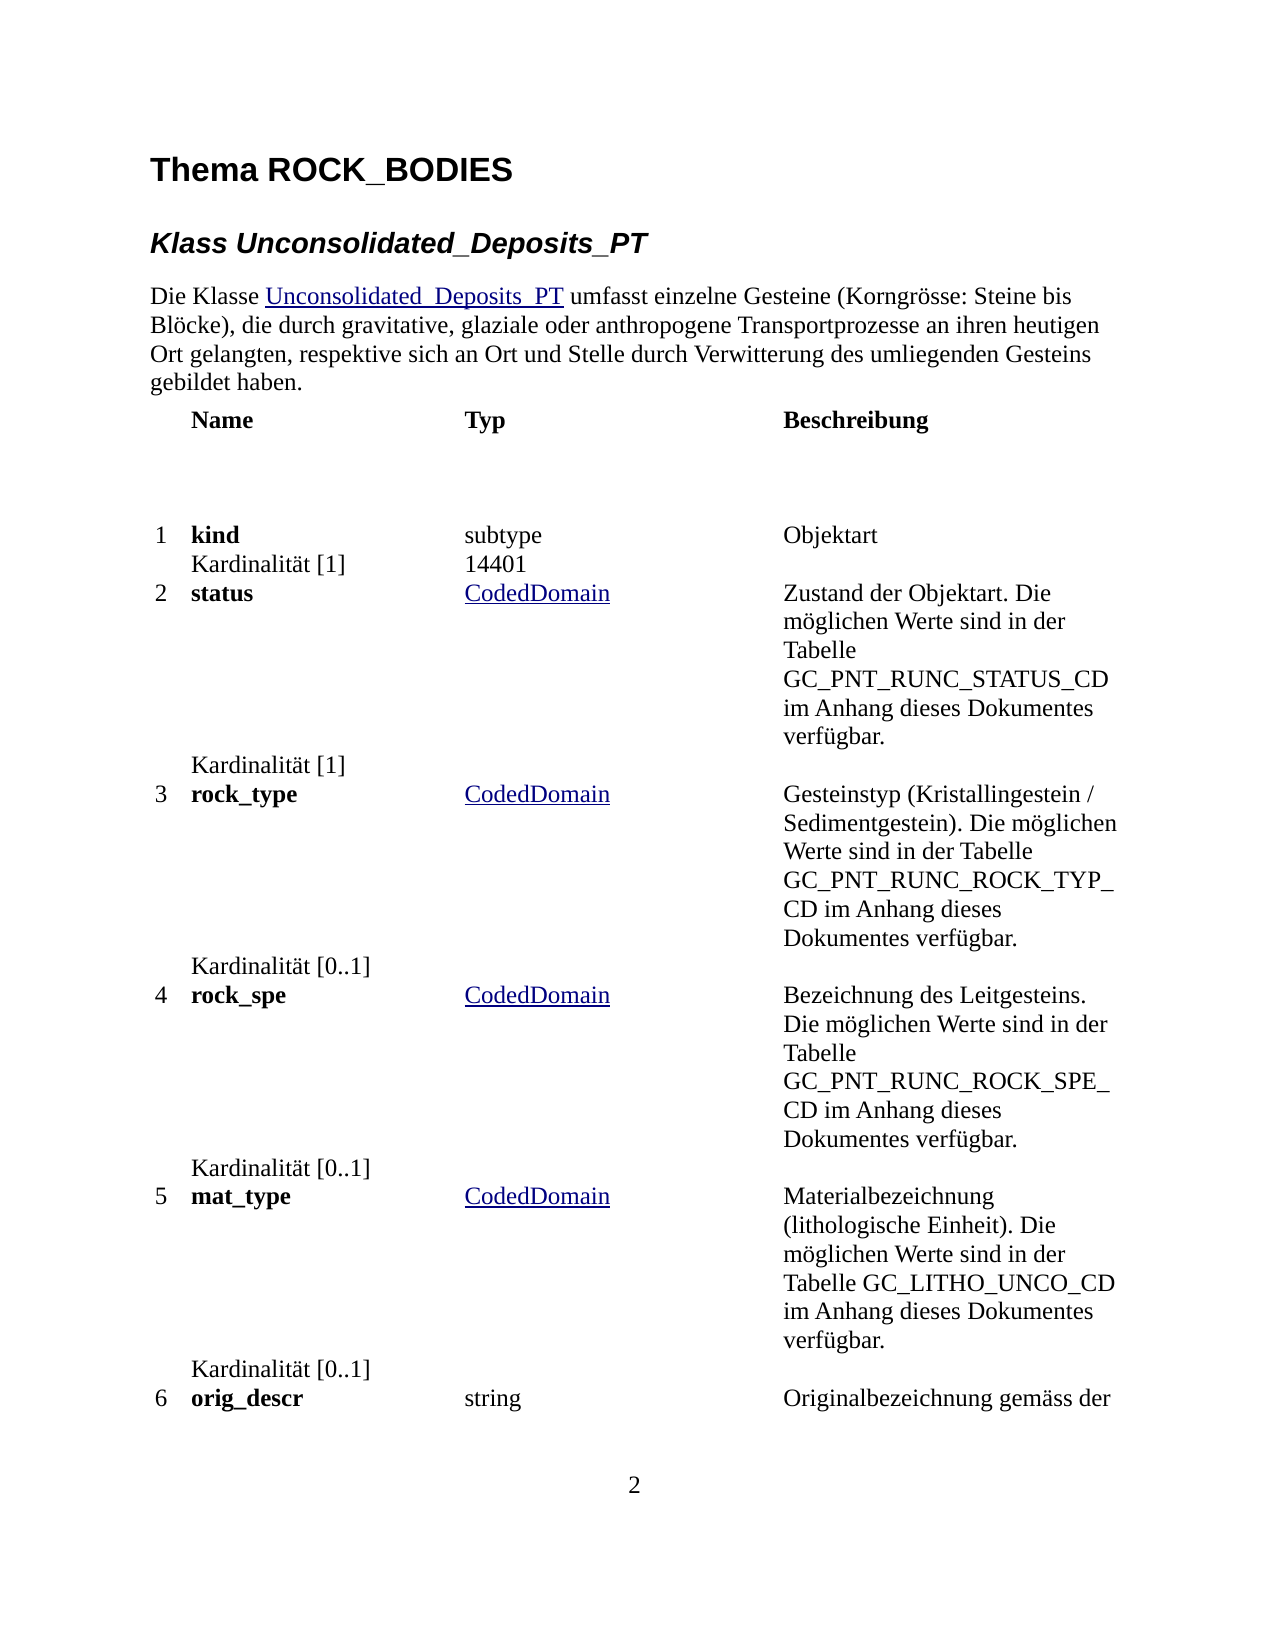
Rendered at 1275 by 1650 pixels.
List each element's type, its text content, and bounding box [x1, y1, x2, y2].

table_cell Bezeichnung des Leitgesteins. Die möglichen Werte sind in der Tabelle GC_PNT_RUNC_ROCK_SPE_CD im Anhang dieses Dokumentes verfügbar. [779, 980, 1125, 1153]
table_cell Materialbezeichnung (lithologische Einheit). Die möglichen Werte sind in der Tabelle GC_LITHO_UNCO_CD im Anhang dieses Dokumentes verfügbar. [779, 1181, 1125, 1354]
table_cell [779, 951, 1125, 980]
table_header Name [186, 405, 460, 520]
table_cell CodedDomain [460, 980, 779, 1153]
table_cell rock_type [186, 779, 460, 951]
table_cell 6 [150, 1383, 186, 1411]
table_cell [779, 1354, 1125, 1383]
table_cell [779, 1153, 1125, 1181]
table_cell [779, 549, 1125, 578]
table_cell [150, 1153, 186, 1181]
table_header Beschreibung [779, 405, 1125, 520]
table_cell 1 [150, 520, 186, 549]
table_cell [460, 1354, 779, 1383]
table_cell [779, 750, 1125, 779]
table_cell Kardinalität [0..1] [186, 1354, 460, 1383]
table_cell mat_type [186, 1181, 460, 1354]
table_cell CodedDomain [460, 578, 779, 750]
table_cell [150, 1354, 186, 1383]
table_cell CodedDomain [460, 779, 779, 951]
table_cell 4 [150, 980, 186, 1153]
table_cell [460, 750, 779, 779]
table_cell 14401 [460, 549, 779, 578]
table_cell Kardinalität [0..1] [186, 951, 460, 980]
table_cell Kardinalität [1] [186, 549, 460, 578]
table_cell orig_descr [186, 1383, 460, 1411]
table_cell [460, 951, 779, 980]
table_cell Originalbezeichnung gemäss der [779, 1383, 1125, 1411]
table_cell string [460, 1383, 779, 1411]
table_cell [150, 549, 186, 578]
table_header [150, 405, 186, 520]
table_cell [460, 1153, 779, 1181]
table_cell 2 [150, 578, 186, 750]
table_cell Kardinalität [0..1] [186, 1153, 460, 1181]
table_cell subtype [460, 520, 779, 549]
subtitle Thema ROCK_BODIES [150, 150, 1125, 189]
table_cell status [186, 578, 460, 750]
table_cell CodedDomain [460, 1181, 779, 1354]
table_cell Kardinalität [1] [186, 750, 460, 779]
table_header Typ [460, 405, 779, 520]
table_cell Gesteinstyp (Kristallingestein / Sedimentgestein). Die möglichen Werte sind in der Tabelle GC_PNT_RUNC_ROCK_TYP_CD im Anhang dieses Dokumentes verfügbar. [779, 779, 1125, 951]
text Die Klasse Unconsolidated_Deposits_PT umfasst einzelne Gesteine (Korngrösse: Steine bis Blöcke), die durch gravitative, glaziale oder anthropogene Transportprozesse an ihren heutigen Ort gelangten, respektive sich an Ort und Stelle durch Verwitterung des umliegenden Gesteins gebildet haben. [150, 281, 1125, 396]
subtitle Klass Unconsolidated_Deposits_PT [150, 226, 1125, 260]
table_cell 3 [150, 779, 186, 951]
table_cell Zustand der Objektart. Die möglichen Werte sind in der Tabelle GC_PNT_RUNC_STATUS_CD im Anhang dieses Dokumentes verfügbar. [779, 578, 1125, 750]
table_cell [150, 951, 186, 980]
table_cell Objektart [779, 520, 1125, 549]
table_cell rock_spe [186, 980, 460, 1153]
table_cell [150, 750, 186, 779]
table_cell kind [186, 520, 460, 549]
table_cell 5 [150, 1181, 186, 1354]
